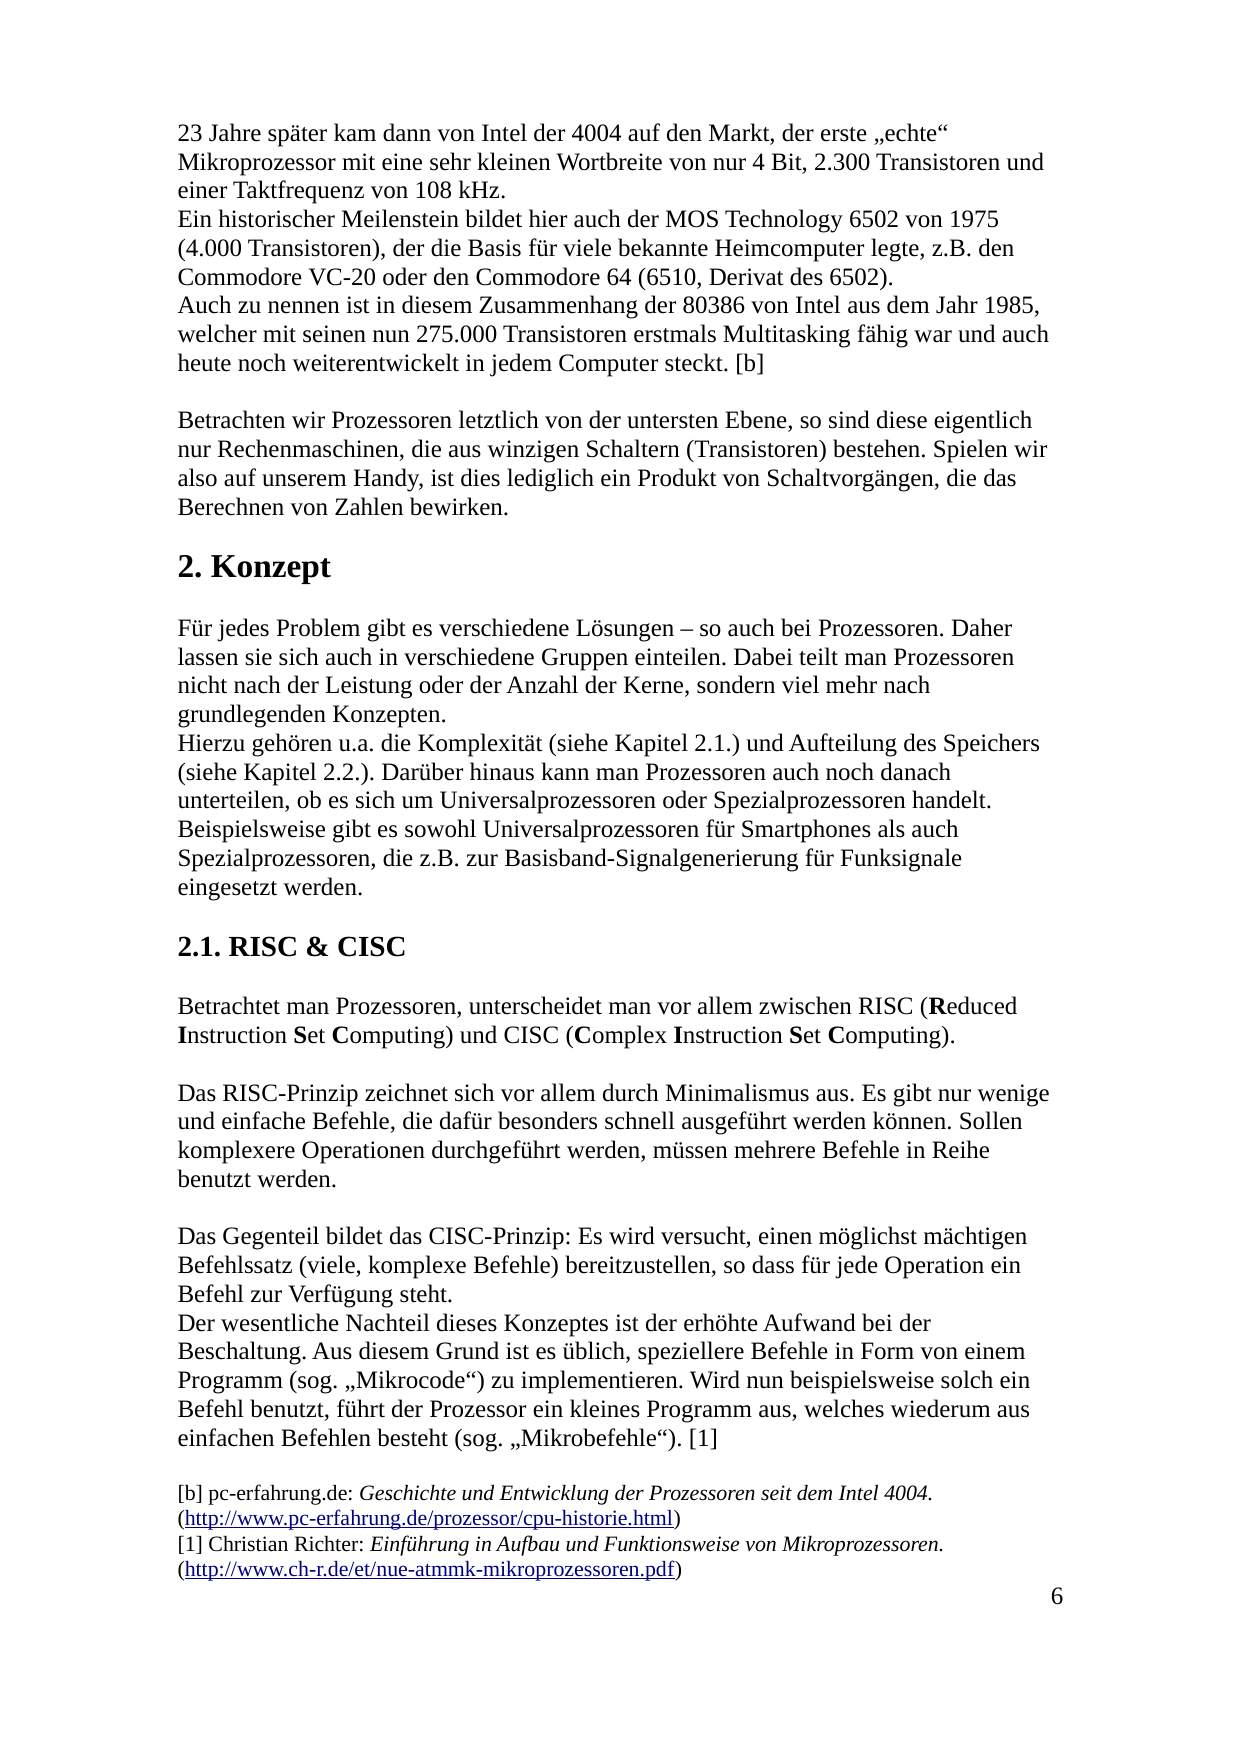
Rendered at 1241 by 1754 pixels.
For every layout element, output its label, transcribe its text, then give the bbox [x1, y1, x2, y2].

text 2.1. RISC & CISC [177, 929, 1063, 963]
text Betrachtet man Prozessoren, unterscheidet man vor allem zwischen RISC (Reduced Instruction Set Computing) und CISC (Complex Instruction Set Computing). [177, 991, 1063, 1049]
text [b] pc-erfahrung.de: Geschichte und Entwicklung der Prozessoren seit dem Intel 4004. (http://www.pc-erfahrung.de/prozessor/cpu-historie.html) [177, 1480, 1063, 1531]
text Für jedes Problem gibt es verschiedene Lösungen – so auch bei Prozessoren. Daher lassen sie sich auch in verschiedene Gruppen einteilen. Dabei teilt man Prozessoren nicht nach der Leistung oder der Anzahl der Kerne, sondern viel mehr nach grundlegenden Konzepten. [177, 613, 1063, 728]
text [1] Christian Richter: Einführung in Aufbau und Funktionsweise von Mikroprozessoren. (http://www.ch-r.de/et/nue-atmmk-mikroprozessoren.pdf) [177, 1531, 1063, 1581]
text Auch zu nennen ist in diesem Zusammenhang der 80386 von Intel aus dem Jahr 1985, welcher mit seinen nun 275.000 Transistoren erstmals Multitasking fähig war und auch heute noch weiterentwickelt in jedem Computer steckt. [b] [177, 291, 1063, 377]
text Betrachten wir Prozessoren letztlich von der untersten Ebene, so sind diese eigentlich nur Rechenmaschinen, die aus winzigen Schaltern (Transistoren) bestehen. Spielen wir also auf unserem Handy, ist dies lediglich ein Produkt von Schaltvorgängen, die das Berechnen von Zahlen bewirken. [177, 406, 1063, 521]
text Das RISC-Prinzip zeichnet sich vor allem durch Minimalismus aus. Es gibt nur wenige und einfache Befehle, die dafür besonders schnell ausgeführt werden können. Sollen komplexere Operationen durchgeführt werden, müssen mehrere Befehle in Reihe benutzt werden. [177, 1078, 1063, 1193]
text Der wesentliche Nachteil dieses Konzeptes ist der erhöhte Aufwand bei der Beschaltung. Aus diesem Grund ist es üblich, speziellere Befehle in Form von einem Programm (sog. „Mikrocode“) zu implementieren. Wird nun beispielsweise solch ein Befehl benutzt, führt der Prozessor ein kleines Programm aus, welches wiederum aus einfachen Befehlen besteht (sog. „Mikrobefehle“). [1] [177, 1308, 1063, 1451]
text Das Gegenteil bildet das CISC-Prinzip: Es wird versucht, einen möglichst mächtigen Befehlssatz (viele, komplexe Befehle) bereitzustellen, so dass für jede Operation ein Befehl zur Verfügung steht. [177, 1221, 1063, 1308]
text 23 Jahre später kam dann von Intel der 4004 auf den Markt, der erste „echte“ Mikroprozessor mit eine sehr kleinen Wortbreite von nur 4 Bit, 2.300 Transistoren und einer Taktfrequenz von 108 kHz. [177, 118, 1063, 204]
text 2. Konzept [177, 546, 1063, 584]
text Hierzu gehören u.a. die Komplexität (siehe Kapitel 2.1.) und Aufteilung des Speichers (siehe Kapitel 2.2.). Darüber hinaus kann man Prozessoren auch noch danach unterteilen, ob es sich um Universalprozessoren oder Spezialprozessoren handelt. Beispielsweise gibt es sowohl Universalprozessoren für Smartphones als auch Spezialprozessoren, die z.B. zur Basisband-Signalgenerierung für Funksignale eingesetzt werden. [177, 728, 1063, 900]
text 6 [177, 1581, 1063, 1610]
text Ein historischer Meilenstein bildet hier auch der MOS Technology 6502 von 1975 (4.000 Transistoren), der die Basis für viele bekannte Heimcomputer legte, z.B. den Commodore VC-20 oder den Commodore 64 (6510, Derivat des 6502). [177, 204, 1063, 291]
